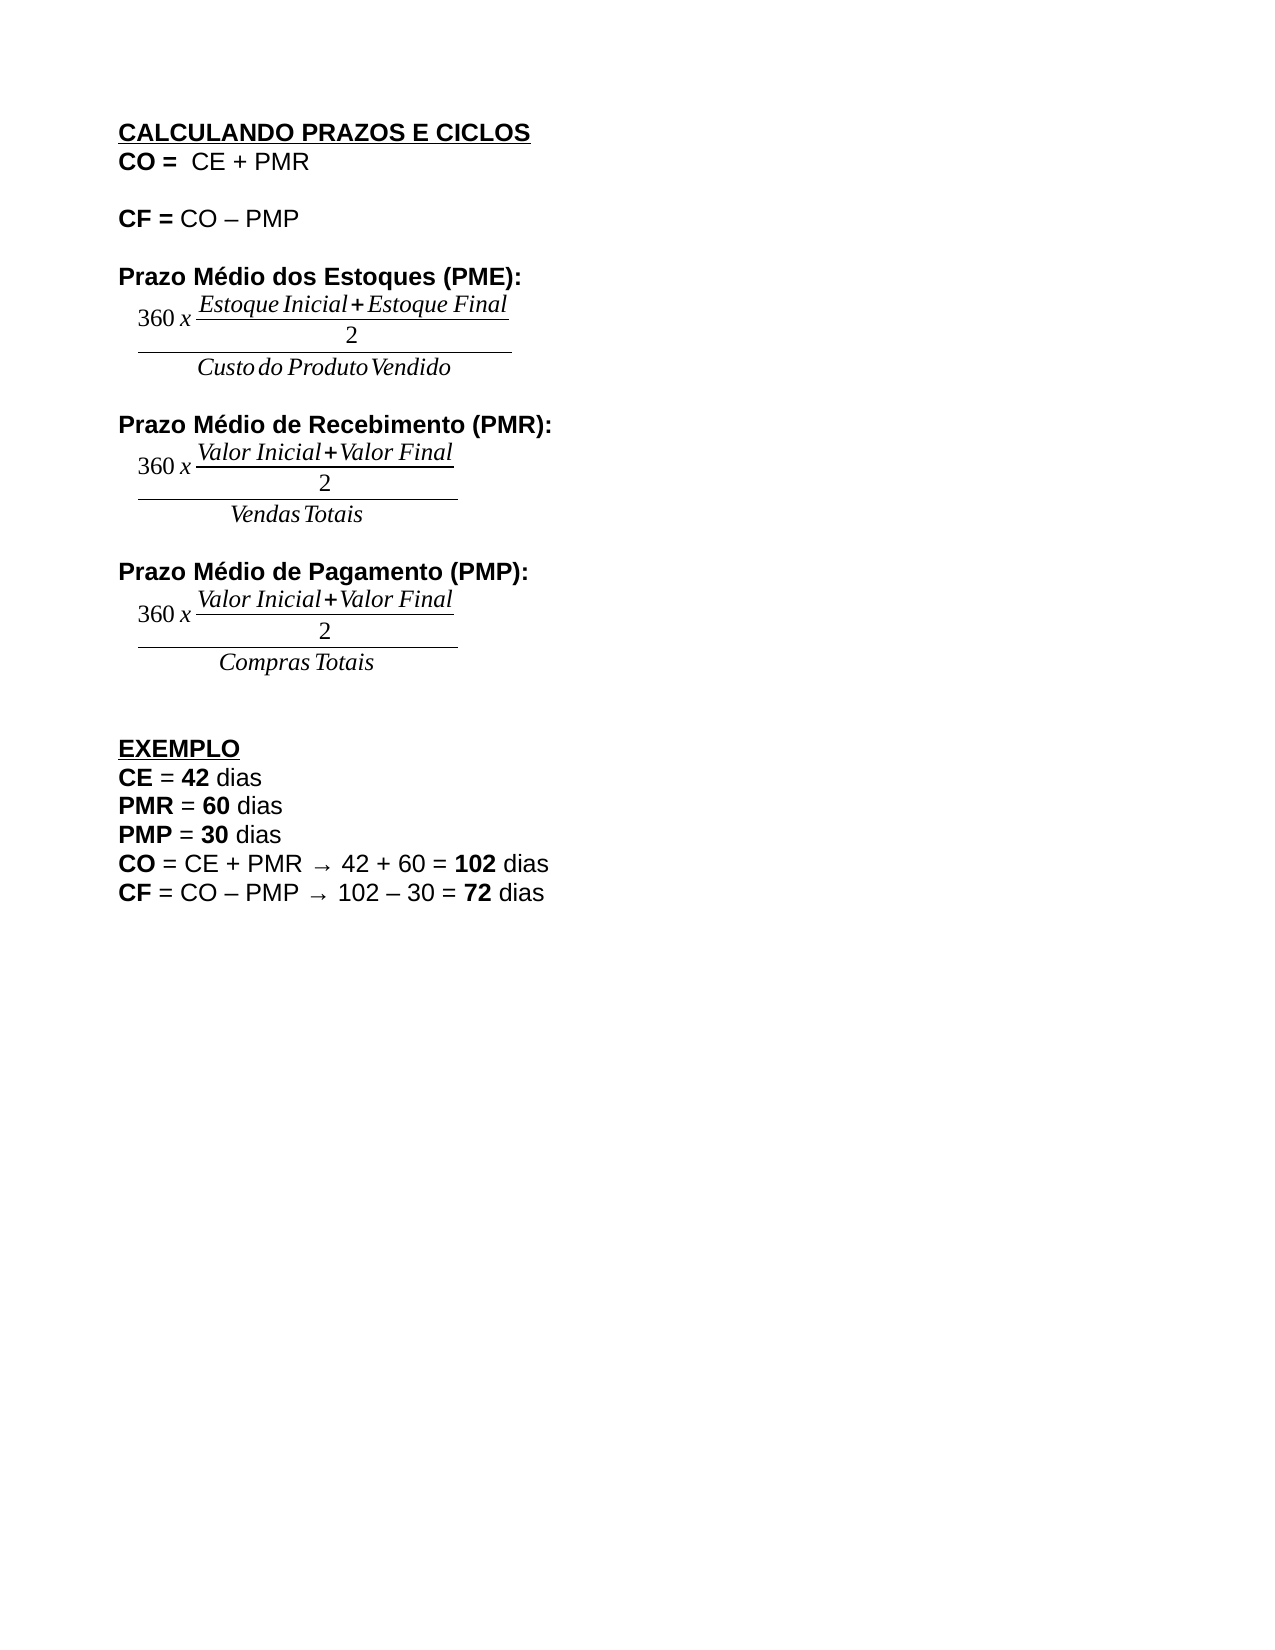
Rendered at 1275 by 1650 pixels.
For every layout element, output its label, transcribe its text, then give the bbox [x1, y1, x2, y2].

text CO = CE + PMR [118, 147, 1157, 176]
text Prazo Médio dos Estoques (PME): [118, 262, 1157, 291]
text CE = 42 dias [118, 762, 1157, 791]
text PMR = 60 dias [118, 791, 1157, 820]
text PMP = 30 dias [118, 820, 1157, 849]
text Prazo Médio de Pagamento (PMP): [118, 557, 1157, 586]
text EXEMPLO [118, 734, 1157, 762]
text CALCULANDO PRAZOS E CICLOS [118, 118, 1157, 147]
text Prazo Médio de Recebimento (PMR): [118, 409, 1157, 438]
text CF = CO – PMP [118, 204, 1157, 233]
text CO = CE + PMR → 42 + 60 = 102 dias [118, 849, 1157, 877]
text CF = CO – PMP → 102 – 30 = 72 dias [118, 877, 1157, 906]
